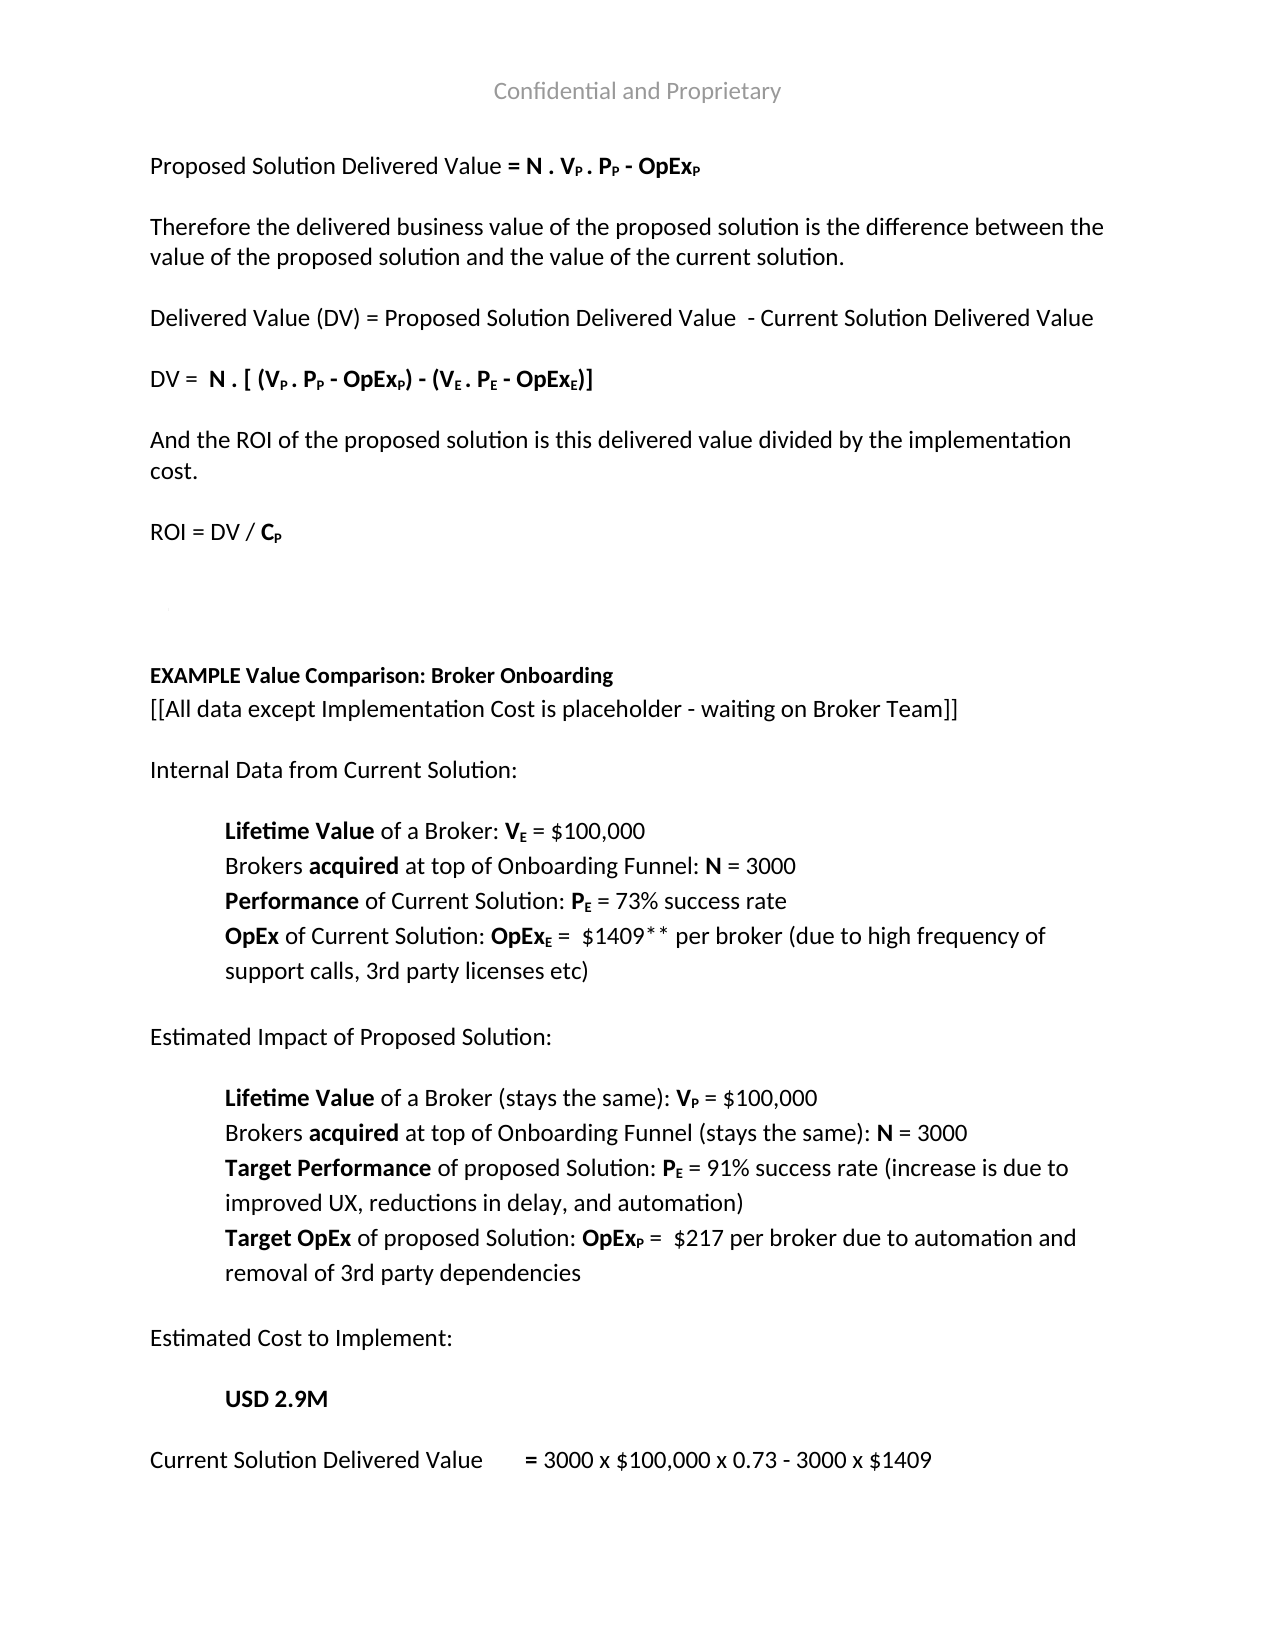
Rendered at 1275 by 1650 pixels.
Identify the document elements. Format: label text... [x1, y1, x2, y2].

text Therefore the delivered business value of the proposed solution is the difference between the value of the proposed solution and the value of the current solution. [150, 211, 1125, 272]
text USD 2.9M [150, 1384, 1125, 1414]
text Performance of Current Solution: PE = 73% success rate [225, 886, 1125, 916]
text Target OpEx of proposed Solution: OpExP = $217 per broker due to automation and removal of 3rd party dependencies [225, 1222, 1125, 1288]
text Lifetime Value of a Broker (stays the same): VP = $100,000 [225, 1082, 1125, 1113]
text [[All data except Implementation Cost is placeholder - waiting on Broker Team]] [150, 693, 1125, 724]
text ROI = DV / CP [150, 516, 1125, 547]
text Target Performance of proposed Solution: PE = 91% success rate (increase is due to improved UX, reductions in delay, and automation) [225, 1152, 1125, 1218]
text Lifetime Value of a Broker: VE = $100,000 [225, 816, 1125, 846]
text Internal Data from Current Solution: [150, 754, 1125, 785]
text Estimated Impact of Proposed Solution: [150, 1021, 1125, 1052]
text And the ROI of the proposed solution is this delivered value divided by the implementation cost. [150, 425, 1125, 486]
text DV = N . [ (VP . PP - OpExP) - (VE . PE - OpExE)] [150, 364, 1125, 394]
text OpEx of Current Solution: OpExE = $1409** per broker (due to high frequency of support calls, 3rd party licenses etc) [225, 921, 1125, 986]
text Estimated Cost to Implement: [150, 1323, 1125, 1353]
subtitle EXAMPLE Value Comparison: Broker Onboarding [150, 661, 1125, 689]
text Proposed Solution Delivered Value = N . VP . PP - OpExP [150, 150, 1125, 181]
text Current Solution Delivered Value = 3000 x $100,000 x 0.73 - 3000 x $1409 [150, 1445, 1125, 1475]
text Brokers acquired at top of Onboarding Funnel (stays the same): N = 3000 [225, 1117, 1125, 1148]
text Delivered Value (DV) = Proposed Solution Delivered Value - Current Solution Delivered Value [150, 303, 1125, 333]
text Brokers acquired at top of Onboarding Funnel: N = 3000 [225, 851, 1125, 881]
